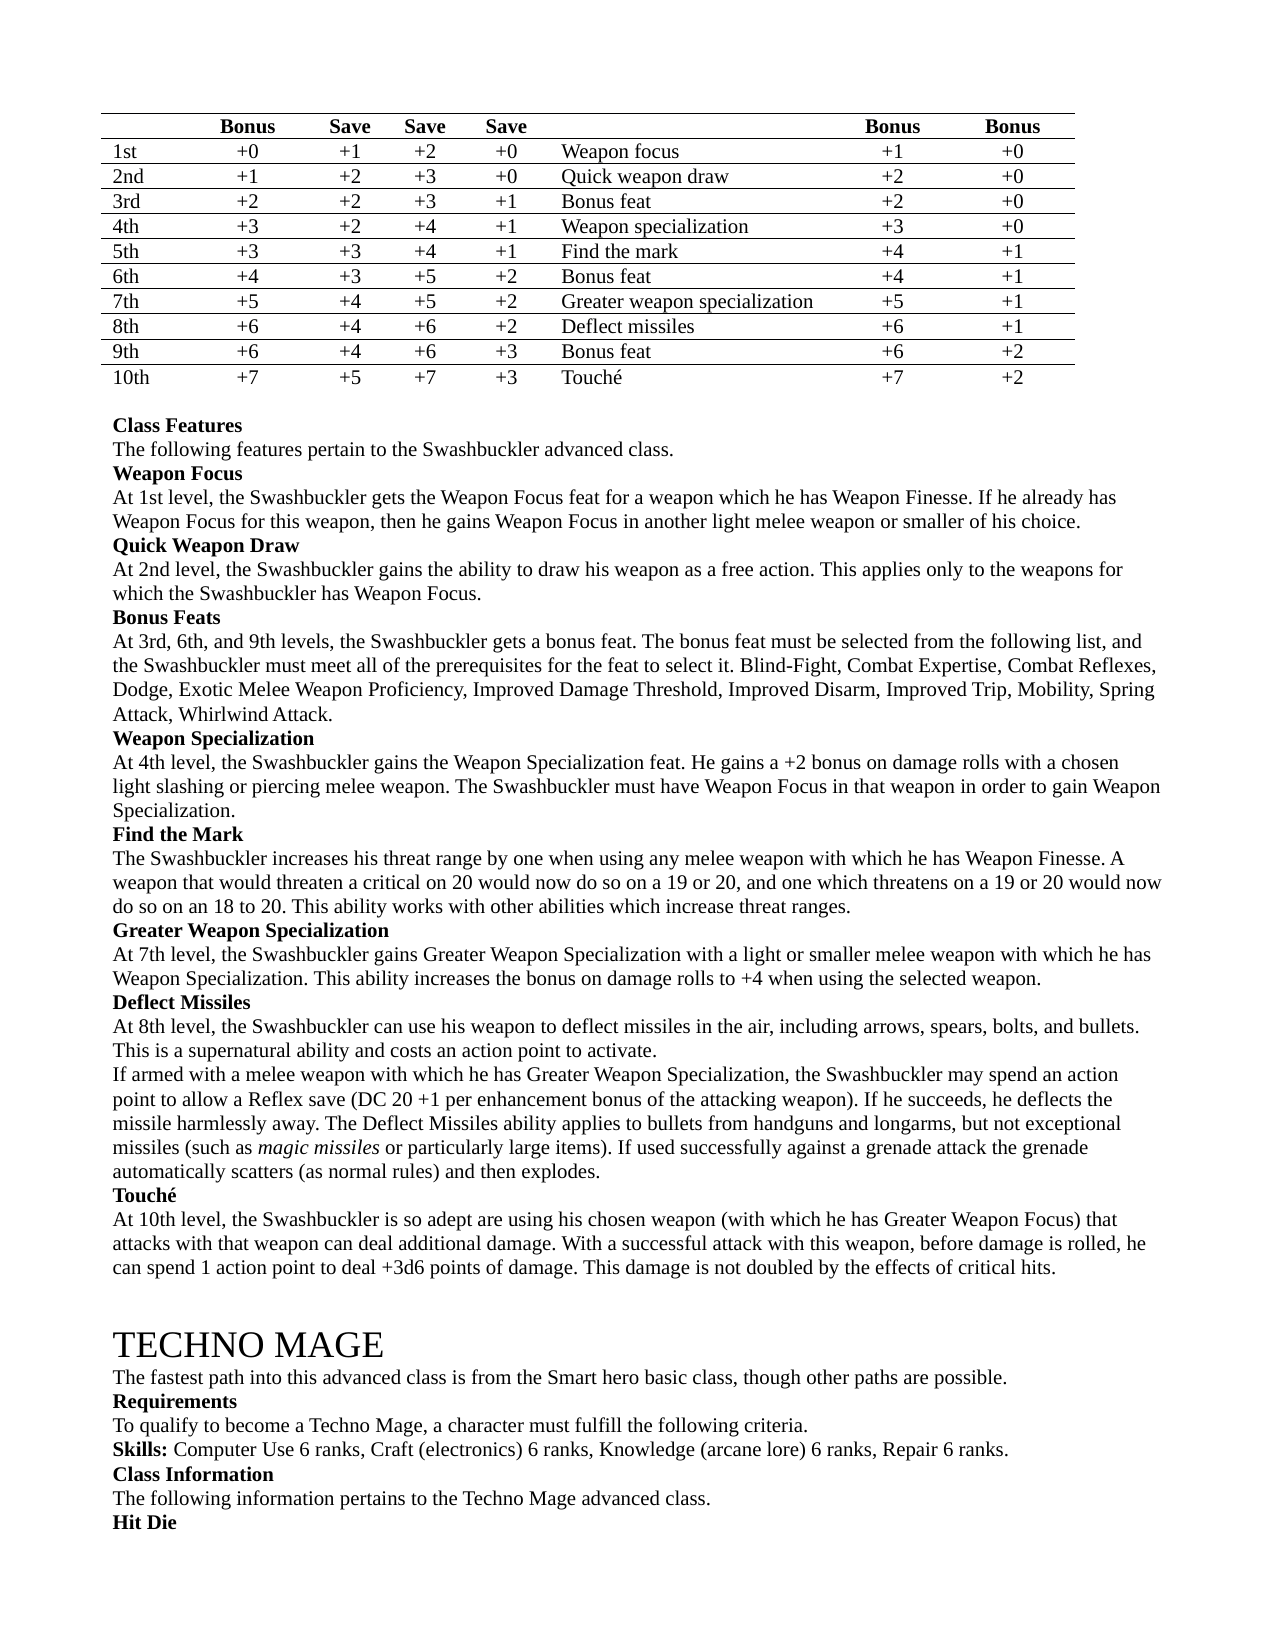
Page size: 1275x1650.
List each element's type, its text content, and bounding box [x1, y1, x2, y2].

table_cell [101, 114, 183, 138]
table_cell +4 [388, 214, 462, 238]
text Skills: Computer Use 6 ranks, Craft (electronics) 6 ranks, Knowledge (arcane lore) 6 ranks, Repair 6 ranks. [112, 1437, 1162, 1461]
table_cell +6 [388, 314, 462, 338]
text At 2nd level, the Swashbuckler gains the ability to draw his weapon as a free action. This applies only to the weapons for which the Swashbuckler has Weapon Focus. [112, 557, 1162, 605]
table_cell 9th [101, 340, 183, 363]
text The Swashbuckler increases his threat range by one when using any melee weapon with which he has Weapon Finesse. A weapon that would threaten a critical on 20 would now do so on a 19 or 20, and one which threatens on a 19 or 20 would now do so on an 18 to 20. This ability works with other abilities which increase threat ranges. [112, 846, 1162, 918]
table_cell +3 [183, 214, 312, 238]
table_cell +3 [835, 214, 950, 238]
table_cell Bonus [183, 114, 312, 138]
table_cell +4 [835, 264, 950, 288]
text At 1st level, the Swashbuckler gets the Weapon Focus feat for a weapon which he has Weapon Finesse. If he already has Weapon Focus for this weapon, then he gains Weapon Focus in another light melee weapon or smaller of his choice. [112, 485, 1162, 533]
table_cell Deflect missiles [550, 314, 835, 338]
table_cell Weapon specialization [550, 214, 835, 238]
table_cell +5 [183, 289, 312, 313]
table_cell +7 [183, 365, 312, 389]
table_cell +1 [183, 164, 312, 188]
table_cell Save [313, 114, 387, 138]
text At 10th level, the Swashbuckler is so adept are using his chosen weapon (with which he has Greater Weapon Focus) that attacks with that weapon can deal additional damage. With a successful attack with this weapon, before damage is rolled, he can spend 1 action point to deal +3d6 points of damage. This damage is not doubled by the effects of critical hits. [112, 1207, 1162, 1279]
text Deflect Missiles [112, 990, 1162, 1014]
table_cell +6 [835, 314, 950, 338]
table_cell +2 [950, 365, 1075, 389]
table_cell 4th [101, 214, 183, 238]
table_cell +1 [950, 239, 1075, 263]
text Quick Weapon Draw [112, 533, 1162, 557]
table_cell +3 [313, 264, 387, 288]
table_cell +1 [950, 289, 1075, 313]
text Weapon Specialization [112, 726, 1162, 749]
text At 7th level, the Swashbuckler gains Greater Weapon Specialization with a light or smaller melee weapon with which he has Weapon Specialization. This ability increases the bonus on damage rolls to +4 when using the selected weapon. [112, 942, 1162, 990]
subtitle Requirements [112, 1389, 1162, 1413]
table_cell Save [388, 114, 462, 138]
table_cell +7 [835, 365, 950, 389]
table_cell Quick weapon draw [550, 164, 835, 188]
table_cell Bonus feat [550, 264, 835, 288]
table_cell +3 [388, 189, 462, 213]
table_cell 6th [101, 264, 183, 288]
table_cell +5 [835, 289, 950, 313]
table_cell +1 [950, 314, 1075, 338]
table_cell Bonus [835, 114, 950, 138]
table_cell +0 [950, 189, 1075, 213]
table_cell +3 [463, 365, 550, 389]
text The following information pertains to the Techno Mage advanced class. [112, 1486, 1162, 1509]
table_cell +4 [183, 264, 312, 288]
table_cell +1 [313, 139, 387, 163]
table_cell +2 [835, 164, 950, 188]
table_cell 7th [101, 289, 183, 313]
table_cell +1 [835, 139, 950, 163]
table_cell +5 [388, 289, 462, 313]
table_cell +2 [463, 314, 550, 338]
table_cell +5 [313, 365, 387, 389]
table_cell +4 [313, 314, 387, 338]
table_cell +5 [388, 264, 462, 288]
table_cell +0 [463, 164, 550, 188]
table_cell +0 [950, 139, 1075, 163]
table_cell 8th [101, 314, 183, 338]
table_cell Find the mark [550, 239, 835, 263]
text To qualify to become a Techno Mage, a character must fulfill the following criteria. [112, 1413, 1162, 1437]
text Weapon Focus [112, 461, 1162, 485]
table_cell Bonus feat [550, 340, 835, 363]
text At 3rd, 6th, and 9th levels, the Swashbuckler gets a bonus feat. The bonus feat must be selected from the following list, and the Swashbuckler must meet all of the prerequisites for the feat to select it. Blind-Fight, Combat Expertise, Combat Reflexes, Dodge, Exotic Melee Weapon Proficiency, Improved Damage Threshold, Improved Disarm, Improved Trip, Mobility, Spring Attack, Whirlwind Attack. [112, 629, 1162, 726]
table_cell +6 [388, 340, 462, 363]
table_cell +6 [835, 340, 950, 363]
table_cell +0 [950, 164, 1075, 188]
text At 8th level, the Swashbuckler can use his weapon to deflect missiles in the air, including arrows, spears, bolts, and bullets. This is a supernatural ability and costs an action point to activate. [112, 1014, 1162, 1062]
table_cell +2 [388, 139, 462, 163]
text TECHNO MAGE [112, 1322, 1162, 1365]
table_cell +3 [183, 239, 312, 263]
table_cell +1 [463, 214, 550, 238]
text The fastest path into this advanced class is from the Smart hero basic class, though other paths are possible. [112, 1365, 1162, 1389]
text Greater Weapon Specialization [112, 918, 1162, 942]
table_cell +3 [463, 340, 550, 363]
table_cell Bonus [950, 114, 1075, 138]
table_cell +1 [463, 189, 550, 213]
table_cell +2 [313, 214, 387, 238]
table_cell +2 [313, 164, 387, 188]
table_cell 10th [101, 365, 183, 389]
table_cell +2 [835, 189, 950, 213]
table_cell Weapon focus [550, 139, 835, 163]
table_cell 2nd [101, 164, 183, 188]
subtitle Class Information [112, 1461, 1162, 1486]
text The following features pertain to the Swashbuckler advanced class. [112, 437, 1162, 461]
text Touché [112, 1183, 1162, 1207]
table_cell +7 [388, 365, 462, 389]
table_cell +2 [950, 340, 1075, 363]
table_cell +6 [183, 340, 312, 363]
text Find the Mark [112, 822, 1162, 846]
table_cell 5th [101, 239, 183, 263]
table_cell Touché [550, 365, 835, 389]
text Hit Die [112, 1509, 1162, 1534]
text If armed with a melee weapon with which he has Greater Weapon Specialization, the Swashbuckler may spend an action point to allow a Reflex save (DC 20 +1 per enhancement bonus of the attacking weapon). If he succeeds, he deflects the missile harmlessly away. The Deflect Missiles ability applies to bullets from handguns and longarms, but not exceptional missiles (such as magic missiles or particularly large items). If used successfully against a grenade attack the grenade automatically scatters (as normal rules) and then explodes. [112, 1062, 1162, 1183]
text At 4th level, the Swashbuckler gains the Weapon Specialization feat. He gains a +2 bonus on damage rolls with a chosen light slashing or piercing melee weapon. The Swashbuckler must have Weapon Focus in that weapon in order to gain Weapon Specialization. [112, 749, 1162, 822]
table_cell +2 [313, 189, 387, 213]
table_cell +2 [463, 289, 550, 313]
table_cell +6 [183, 314, 312, 338]
table_cell 1st [101, 139, 183, 163]
table_cell [550, 114, 835, 138]
table_cell +3 [313, 239, 387, 263]
table_cell +3 [388, 164, 462, 188]
table_cell +0 [463, 139, 550, 163]
subtitle Class Features [112, 413, 1162, 437]
table_cell +4 [388, 239, 462, 263]
table_cell 3rd [101, 189, 183, 213]
table_cell +1 [463, 239, 550, 263]
table_cell Bonus feat [550, 189, 835, 213]
table_cell Greater weapon specialization [550, 289, 835, 313]
table_cell +4 [313, 340, 387, 363]
text Bonus Feats [112, 605, 1162, 629]
table_cell +1 [950, 264, 1075, 288]
table_cell +2 [183, 189, 312, 213]
table_cell +0 [950, 214, 1075, 238]
table_cell +4 [313, 289, 387, 313]
table_cell +0 [183, 139, 312, 163]
table_cell +2 [463, 264, 550, 288]
table_cell +4 [835, 239, 950, 263]
table_cell Save [463, 114, 550, 138]
